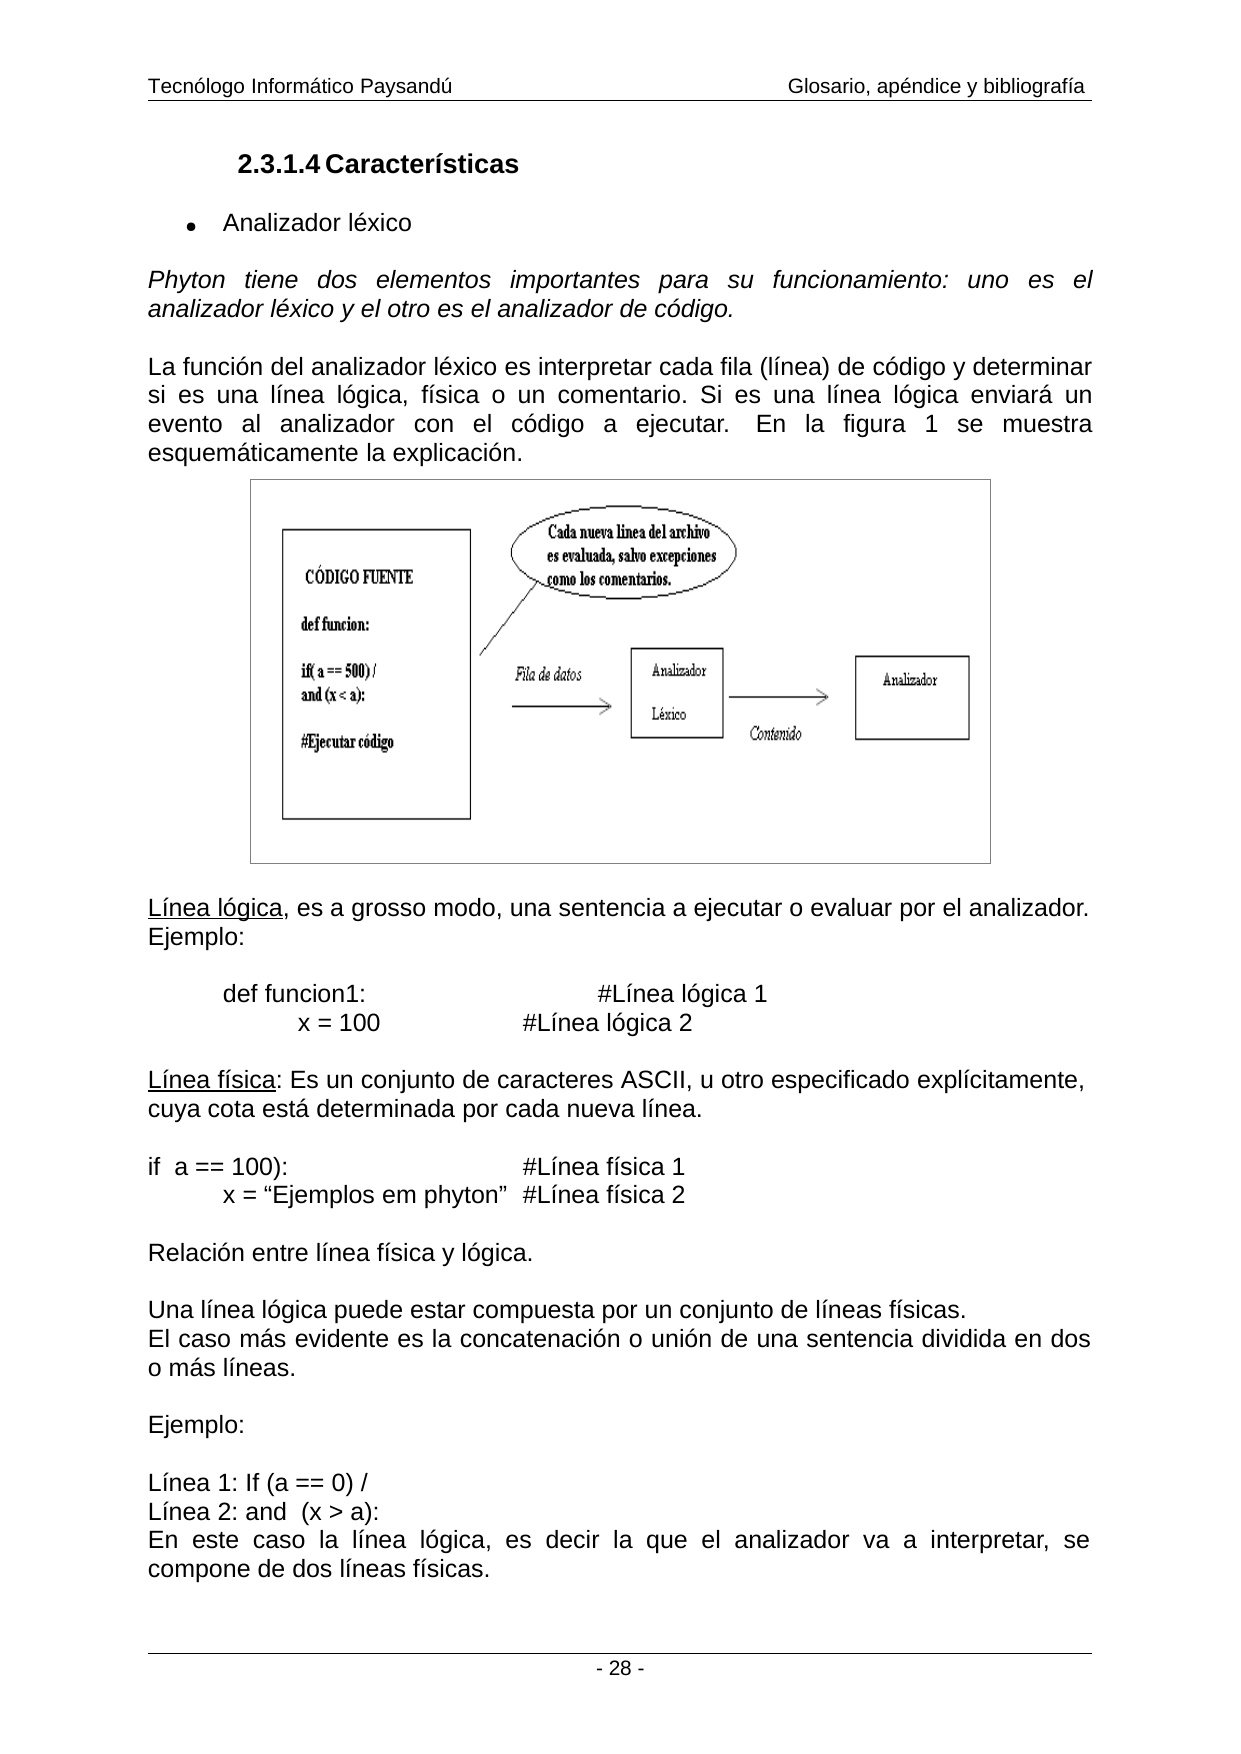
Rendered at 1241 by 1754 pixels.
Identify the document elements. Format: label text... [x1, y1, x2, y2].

text Ejemplo: [148, 922, 1092, 951]
text En este caso la línea lógica, es decir la que el analizador va a interpretar, se compone de dos líneas físicas. [148, 1526, 1092, 1583]
text Línea física: Es un conjunto de caracteres ASCII, u otro especificado explícitamente, cuya cota está determinada por cada nueva línea. [148, 1066, 1092, 1123]
text Phyton tiene dos elementos importantes para su funcionamiento: uno es el analizador léxico y el otro es el analizador de código. [148, 265, 1092, 323]
text Ejemplo: [148, 1411, 1092, 1439]
picture [266, 488, 975, 856]
text Línea 2: and (x > a): [148, 1497, 1092, 1526]
text Relación entre línea física y lógica. [148, 1238, 1092, 1267]
text if a == 100): #Línea física 1 [148, 1152, 1092, 1181]
text def funcion1: #Línea lógica 1 [148, 979, 1092, 1008]
text Una línea lógica puede estar compuesta por un conjunto de líneas físicas. [148, 1296, 1092, 1324]
text x = “Ejemplos em phyton” #Línea física 2 [148, 1181, 1092, 1209]
text Línea 1: If (a == 0) / [148, 1468, 1092, 1497]
subtitle Características [237, 148, 1092, 179]
text Línea lógica, es a grosso modo, una sentencia a ejecutar o evaluar por el analizador. [148, 893, 1092, 922]
text x = 100 #Línea lógica 2 [148, 1008, 1092, 1037]
text El caso más evidente es la concatenación o unión de una sentencia dividida en dos o más líneas. [148, 1324, 1092, 1382]
list Analizador léxico [185, 208, 1092, 236]
text La función del analizador léxico es interpretar cada fila (línea) de código y determinar si es una línea lógica, física o un comentario. Si es una línea lógica enviará un evento al analizador con el código a ejecutar. En la figura 1 se muestra esquemáticamente la explicación. [148, 351, 1092, 466]
